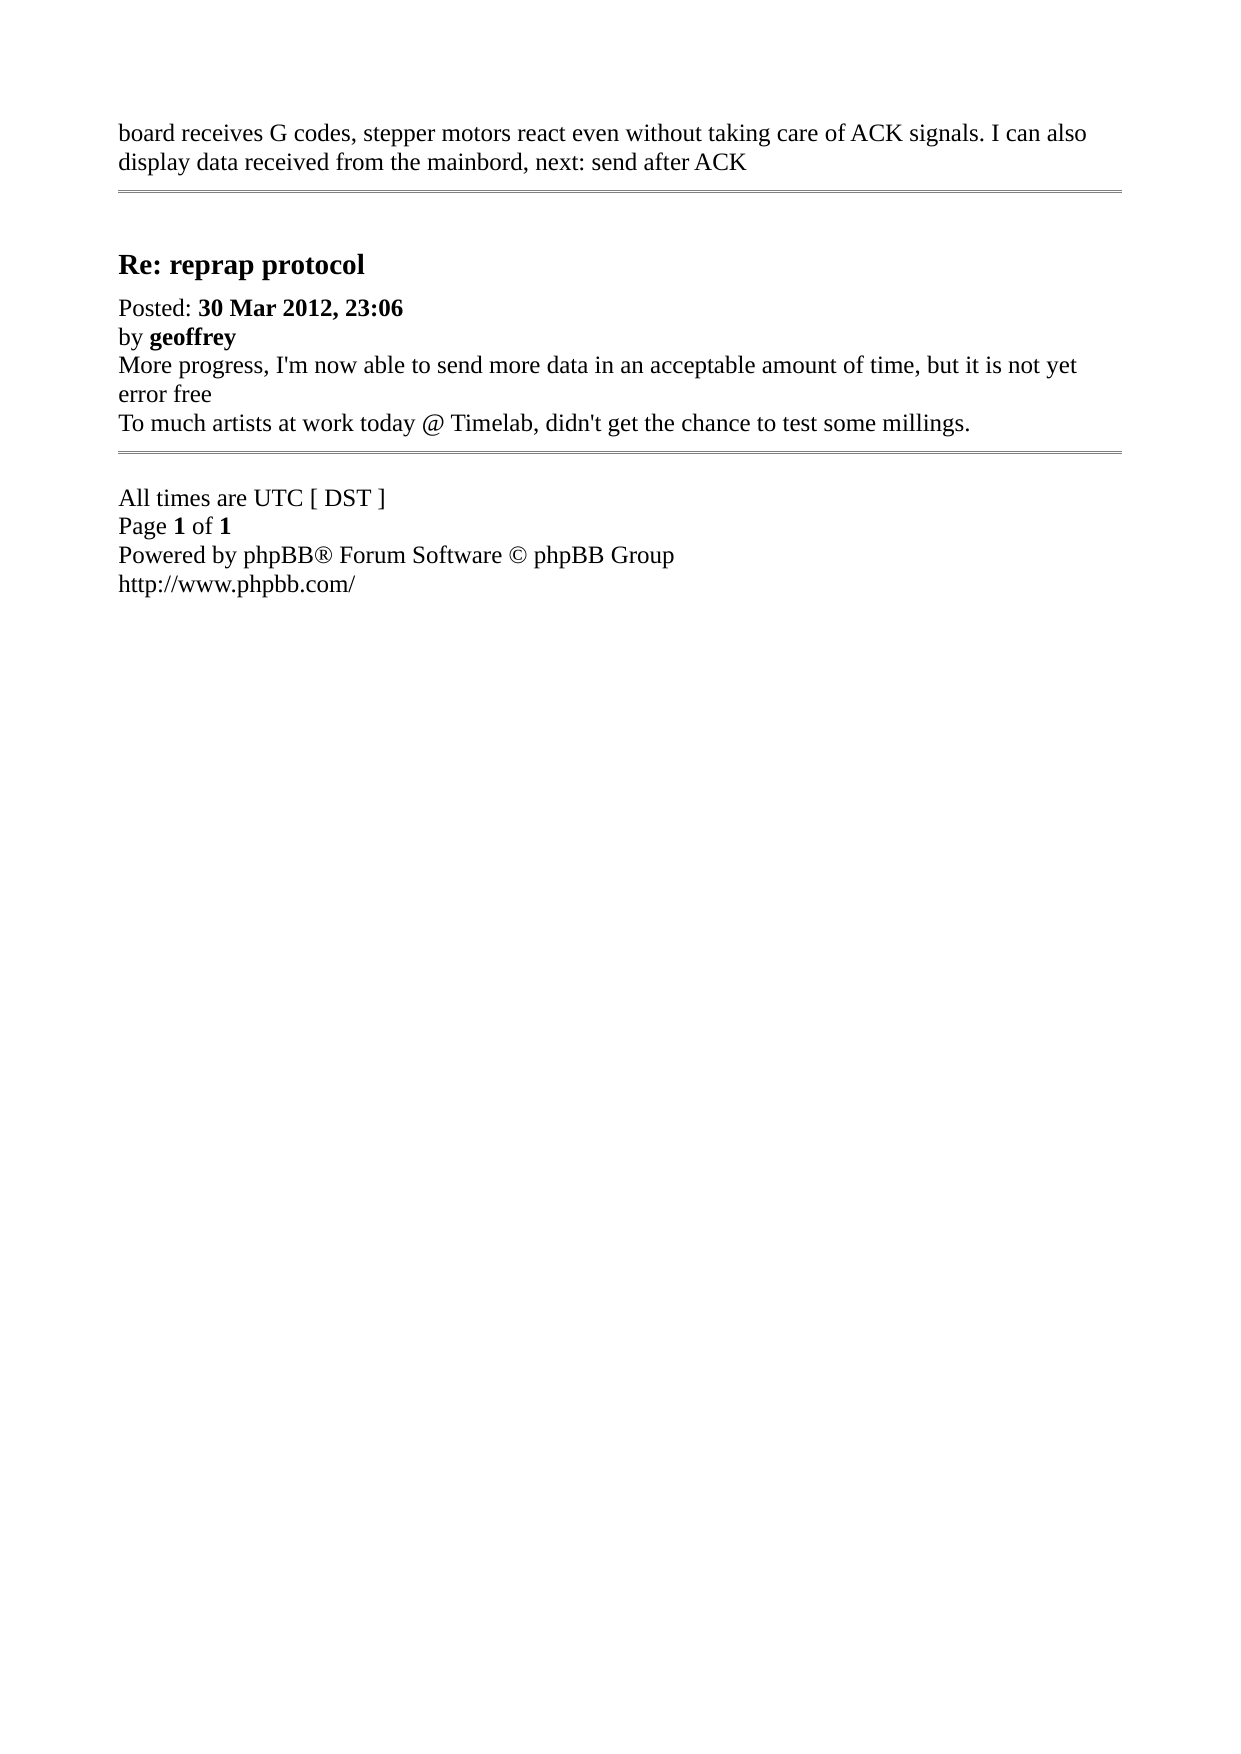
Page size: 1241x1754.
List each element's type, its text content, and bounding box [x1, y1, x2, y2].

text board receives G codes, stepper motors react even without taking care of ACK signals. I can also display data received from the mainbord, next: send after ACK [118, 118, 1122, 176]
text More progress, I'm now able to send more data in an acceptable amount of time, but it is not yet error free To much artists at work today @ Timelab, didn't get the chance to test some millings. [118, 350, 1122, 437]
text All times are UTC [ DST ] Page 1 of 1 [118, 483, 1122, 540]
text Powered by phpBB® Forum Software © phpBB Group http://www.phpbb.com/ [118, 540, 1122, 598]
text by geoffrey [118, 322, 1122, 350]
subtitle Re: reprap protocol [118, 247, 1122, 280]
text Posted: 30 Mar 2012, 23:06 [118, 293, 1122, 322]
